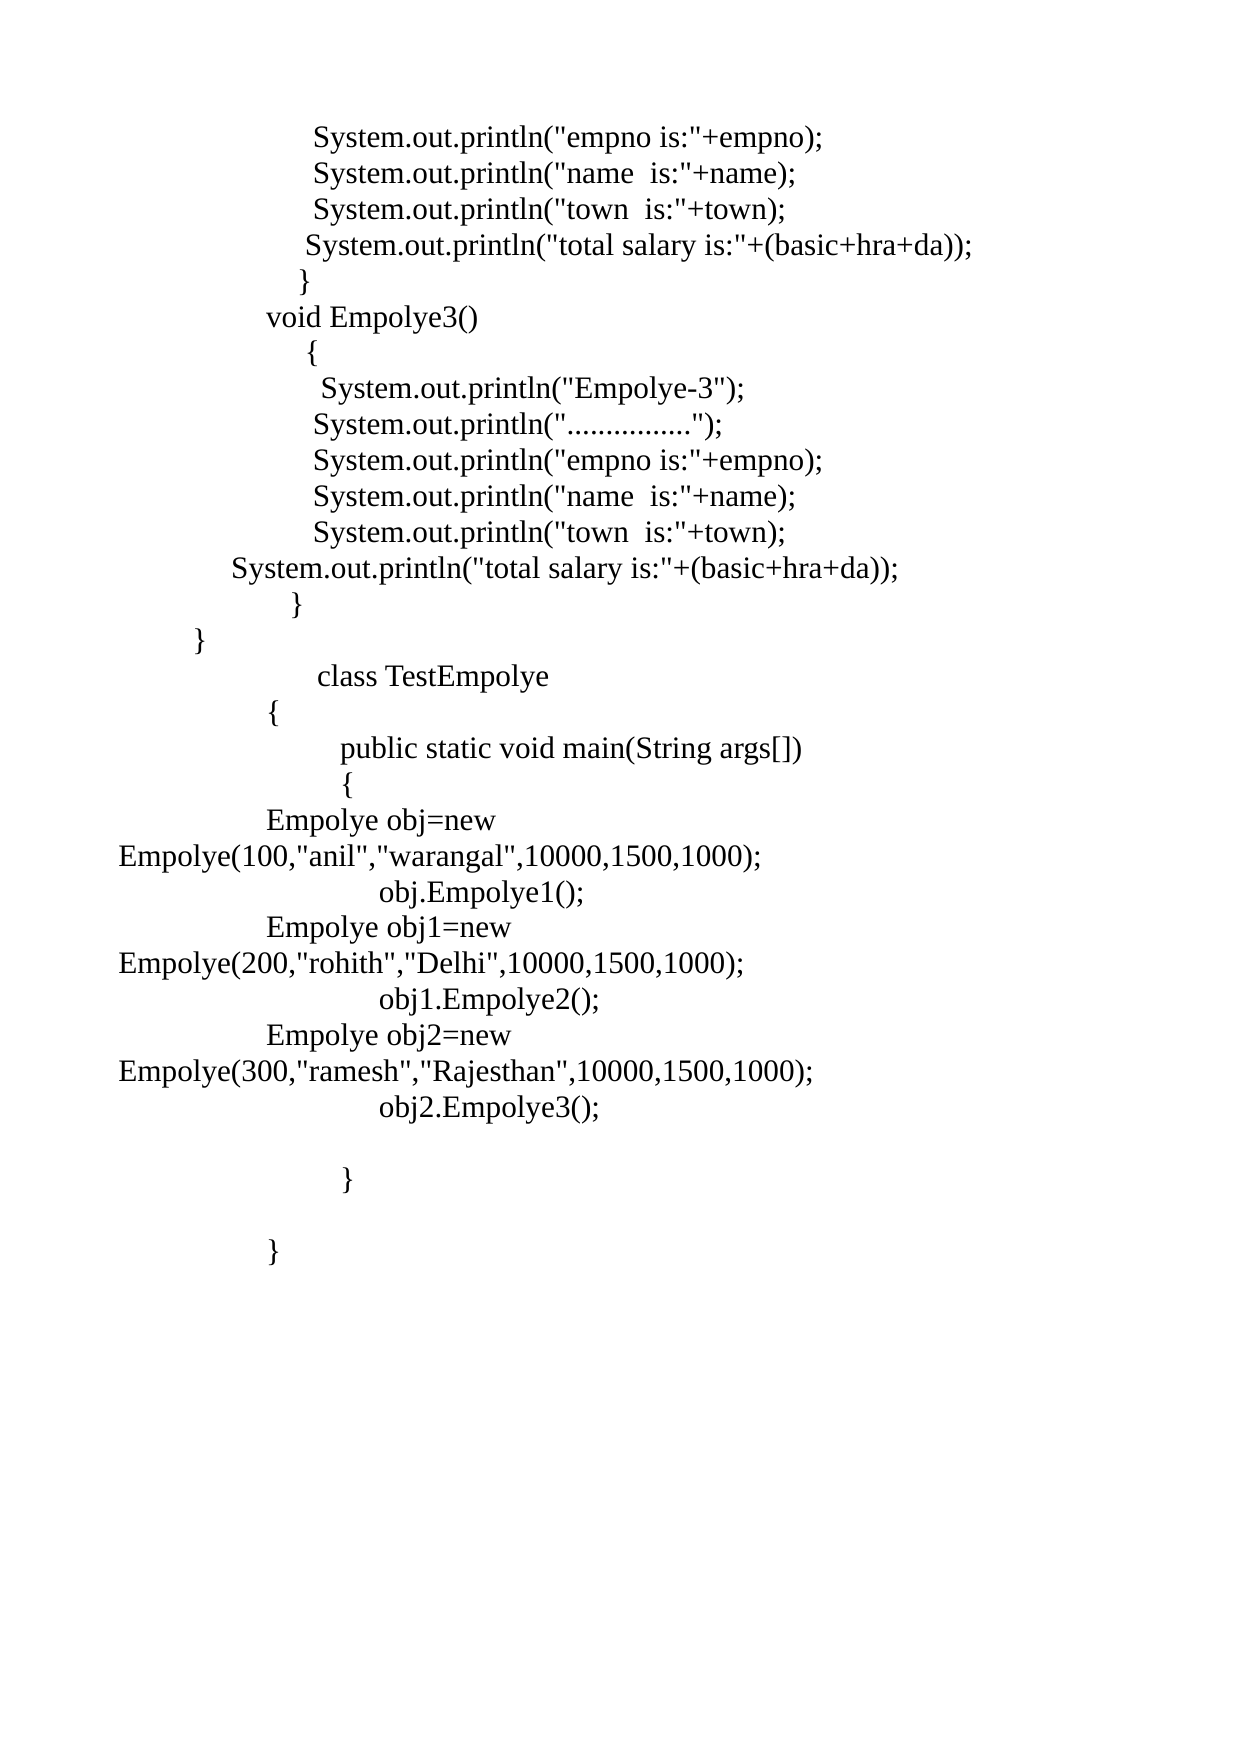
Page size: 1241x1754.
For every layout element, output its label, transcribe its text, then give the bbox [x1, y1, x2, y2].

text System.out.println("total salary is:"+(basic+hra+da)); [118, 226, 1122, 262]
text } [118, 621, 1122, 657]
text obj1.Empolye2(); [118, 981, 1122, 1017]
text obj.Empolye1(); [118, 873, 1122, 909]
text System.out.println("name is:"+name); [118, 154, 1122, 190]
text System.out.println("name is:"+name); [118, 477, 1122, 513]
text System.out.println("empno is:"+empno); [118, 118, 1122, 154]
text System.out.println("town is:"+town); [118, 190, 1122, 226]
text { [118, 334, 1122, 370]
text Empolye obj=new Empolye(100,"anil","warangal",10000,1500,1000); [118, 801, 1122, 873]
text void Empolye3() [118, 298, 1122, 334]
text System.out.println("Empolye-3"); [118, 370, 1122, 406]
text class TestEmpolye [118, 657, 1122, 693]
text Empolye obj1=new Empolye(200,"rohith","Delhi",10000,1500,1000); [118, 909, 1122, 981]
text { [118, 693, 1122, 729]
text } [118, 262, 1122, 298]
text Empolye obj2=new Empolye(300,"ramesh","Rajesthan",10000,1500,1000); [118, 1017, 1122, 1088]
text obj2.Empolye3(); [118, 1088, 1122, 1124]
text } [118, 585, 1122, 621]
text System.out.println("empno is:"+empno); [118, 442, 1122, 477]
text { [118, 765, 1122, 801]
text System.out.println("................"); [118, 406, 1122, 442]
text } [118, 1160, 1122, 1196]
text } [118, 1232, 1122, 1268]
text public static void main(String args[]) [118, 729, 1122, 765]
text System.out.println("total salary is:"+(basic+hra+da)); [118, 549, 1122, 585]
text System.out.println("town is:"+town); [118, 513, 1122, 549]
